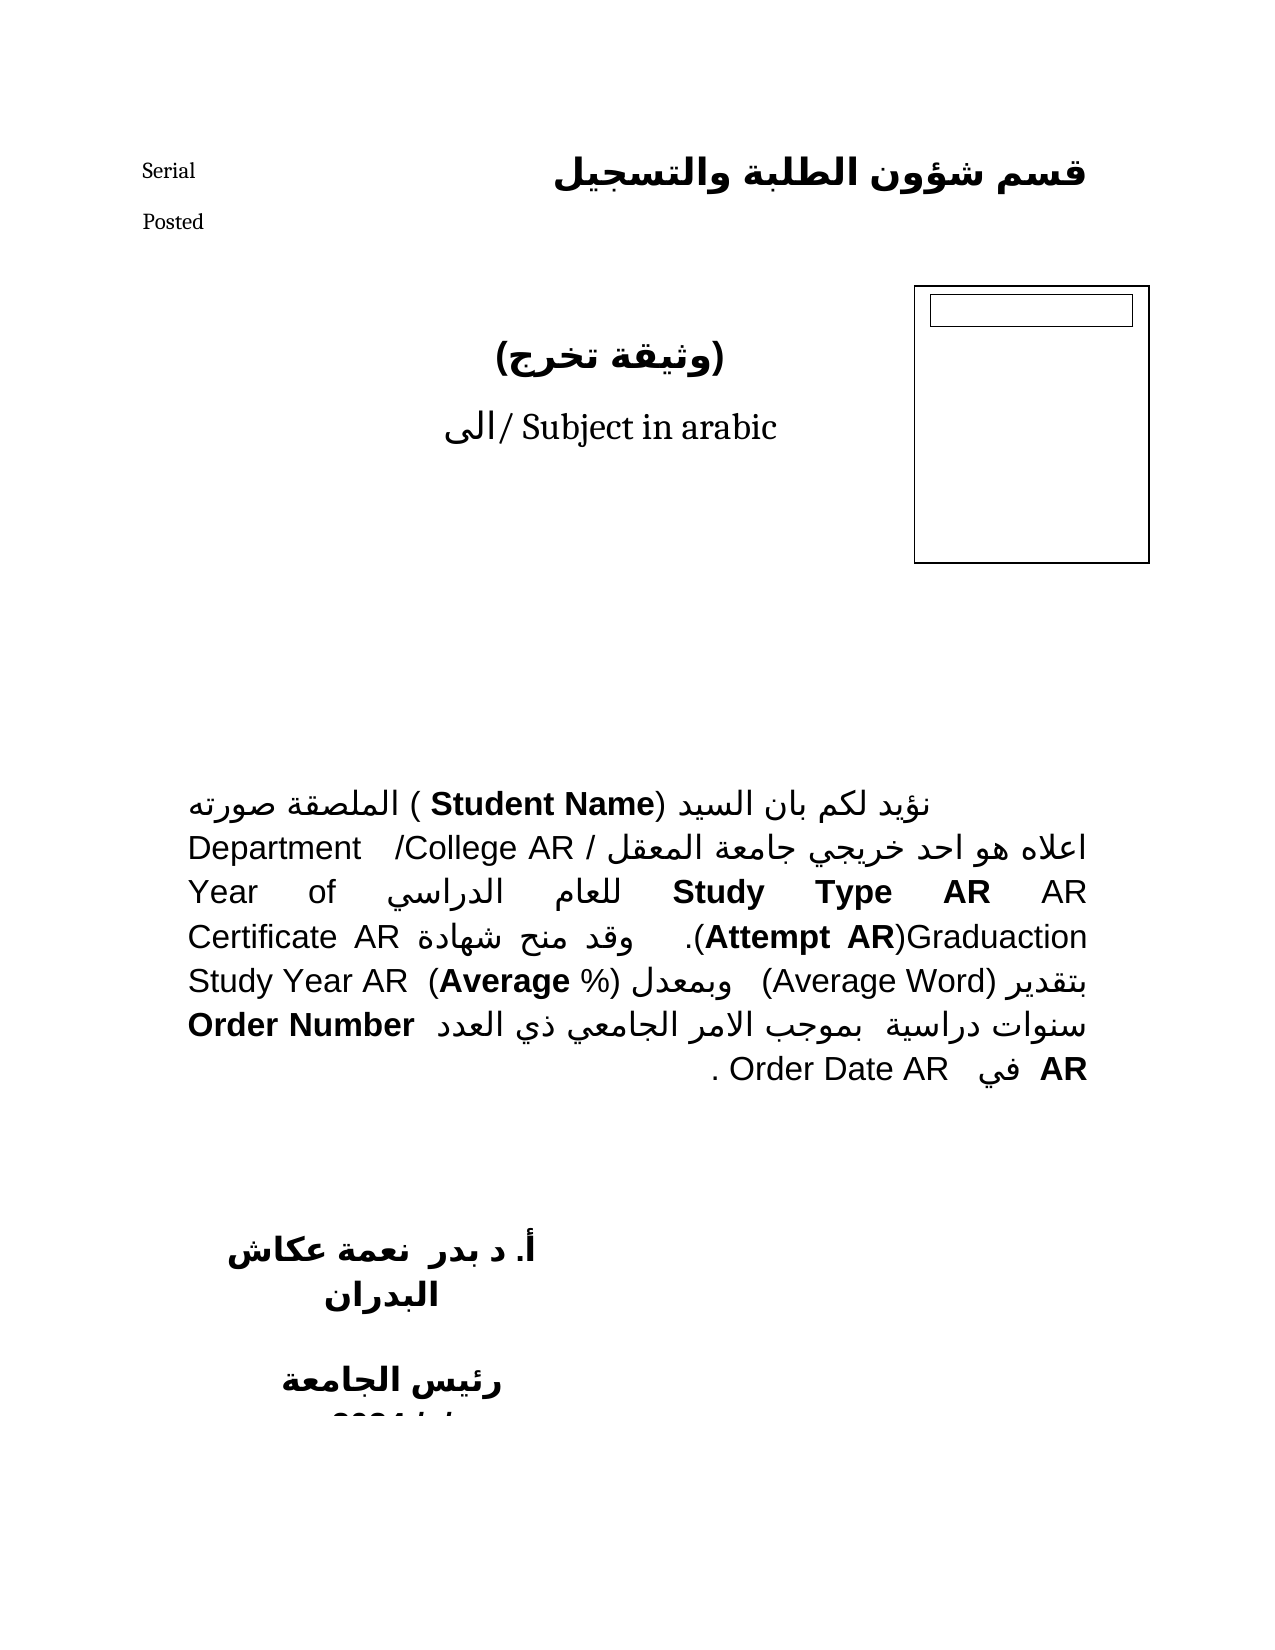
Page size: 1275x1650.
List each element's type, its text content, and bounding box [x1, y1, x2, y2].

text Serial [142, 157, 374, 184]
text Posted [142, 208, 374, 235]
text أ. د بدر نعمة عكاش البدران [202, 1231, 560, 1313]
text [915, 287, 1148, 562]
text (وثيقة تخرج) [329, 334, 891, 377]
text رئيس الجامعة 2024 / / [223, 1361, 560, 1416]
text قسم شؤون الطلبة والتسجیل [127, 150, 1087, 281]
text الى/ Subject in arabic [329, 404, 891, 449]
text نؤيد لكم بان السيد (Student Name ) الملصقة صورته اعلاه هو احد خريجي جامعة المعقل / College AR/ Department AR Study Type AR للعام الدراسي Year of Graduaction(Attempt AR). وقد منح شهادة Certificate AR بتقدير (Average Word) وبمعدل (% Average) Study Year AR سنوات دراسية بموجب الامر الجامعي ذي العدد Order Number AR في Order Date AR . [187, 326, 1087, 1088]
